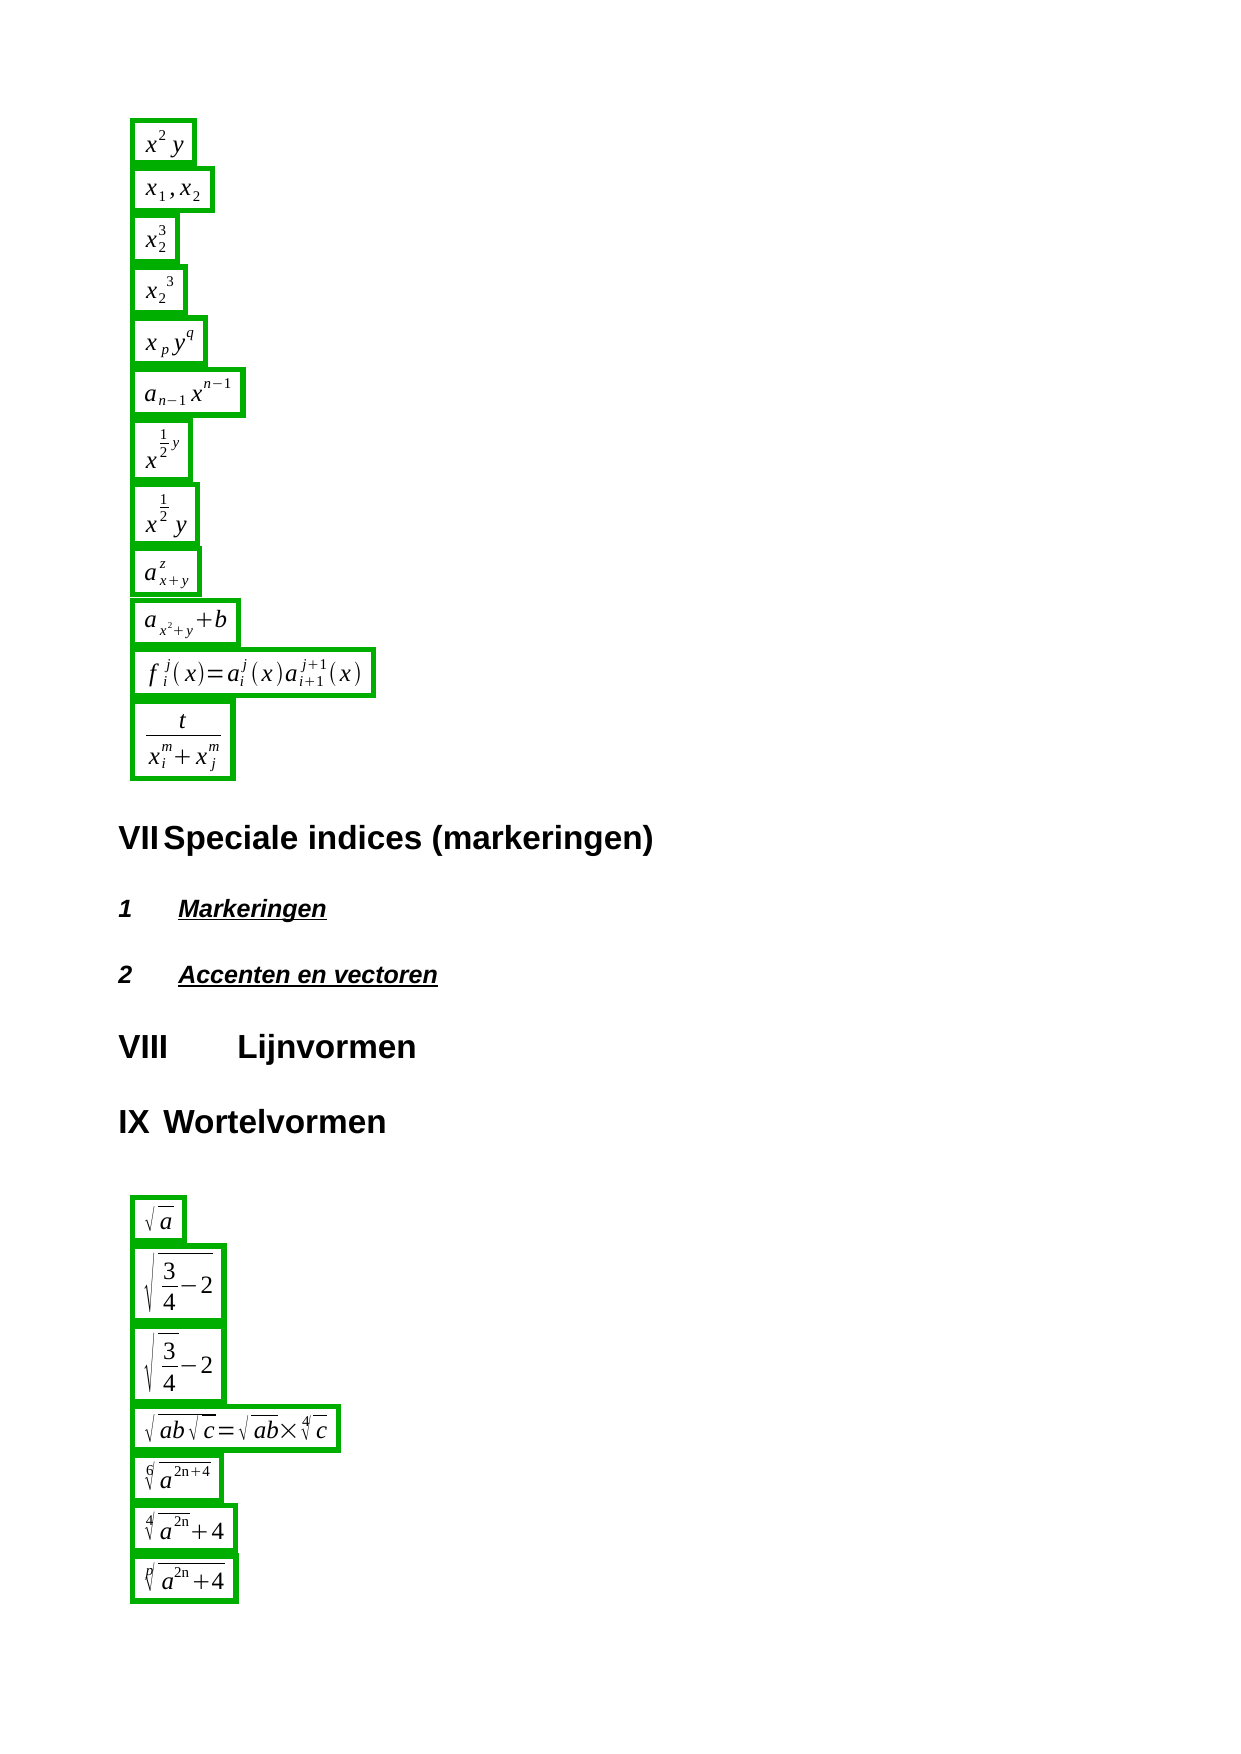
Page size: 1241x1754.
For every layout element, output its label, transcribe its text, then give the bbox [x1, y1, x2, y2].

subtitle Accenten en vectoren [118, 960, 1122, 989]
subtitle Speciale indices (markeringen) [118, 818, 1122, 857]
subtitle Lijnvormen [118, 1027, 1122, 1065]
subtitle Wortelvormen [118, 1103, 1122, 1141]
subtitle Markeringen [118, 894, 1122, 923]
